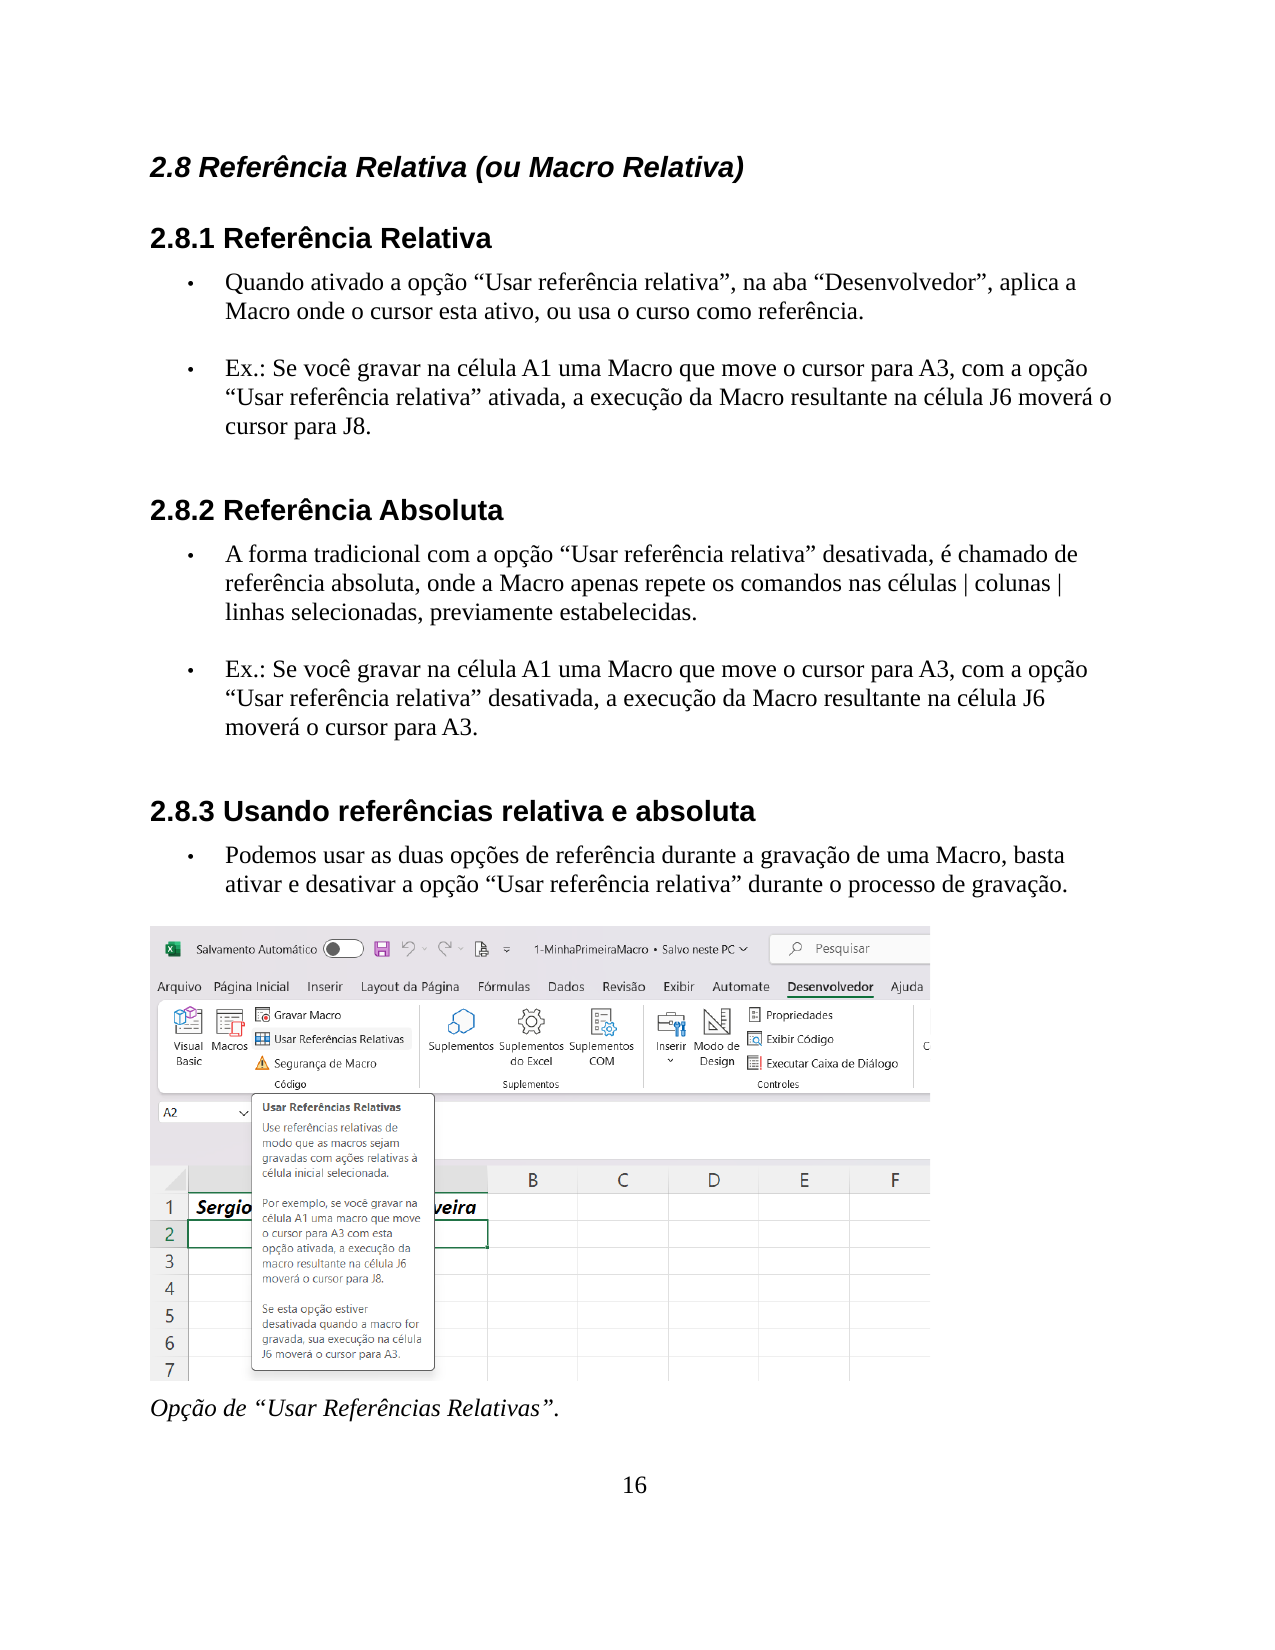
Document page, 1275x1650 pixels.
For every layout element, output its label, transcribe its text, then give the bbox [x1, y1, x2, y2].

subtitle 2.8.1 Referência Relativa [150, 221, 1125, 254]
list A forma tradicional com a opção “Usar referência relativa” desativada, é chamado de referência absoluta, onde a Macro apenas repete os comandos nas células | colunas | linhas selecionadas, previamente estabelecidas. [187, 539, 1125, 654]
text Opção de “Usar Referências Relativas”. [150, 1393, 1125, 1422]
subtitle 2.8.2 Referência Absoluta [150, 493, 1125, 527]
list Ex.: Se você gravar na célula A1 uma Macro que move o cursor para A3, com a opção “Usar referência relativa” desativada, a execução da Macro resultante na célula J6 moverá o cursor para A3. [187, 654, 1125, 769]
list Quando ativado a opção “Usar referência relativa”, na aba “Desenvolvedor”, aplica a Macro onde o cursor esta ativo, ou usa o curso como referência. [187, 267, 1125, 353]
list Ex.: Se você gravar na célula A1 uma Macro que move o cursor para A3, com a opção “Usar referência relativa” ativada, a execução da Macro resultante na célula J6 moverá o cursor para J8. [187, 353, 1125, 468]
list Podemos usar as duas opções de referência durante a gravação de uma Macro, basta ativar e desativar a opção “Usar referência relativa” durante o processo de gravação. [187, 840, 1125, 927]
subtitle 2.8 Referência Relativa (ou Macro Relativa) [150, 150, 1125, 183]
subtitle 2.8.3 Usando referências relativa e absoluta [150, 794, 1125, 828]
picture [150, 926, 930, 1381]
